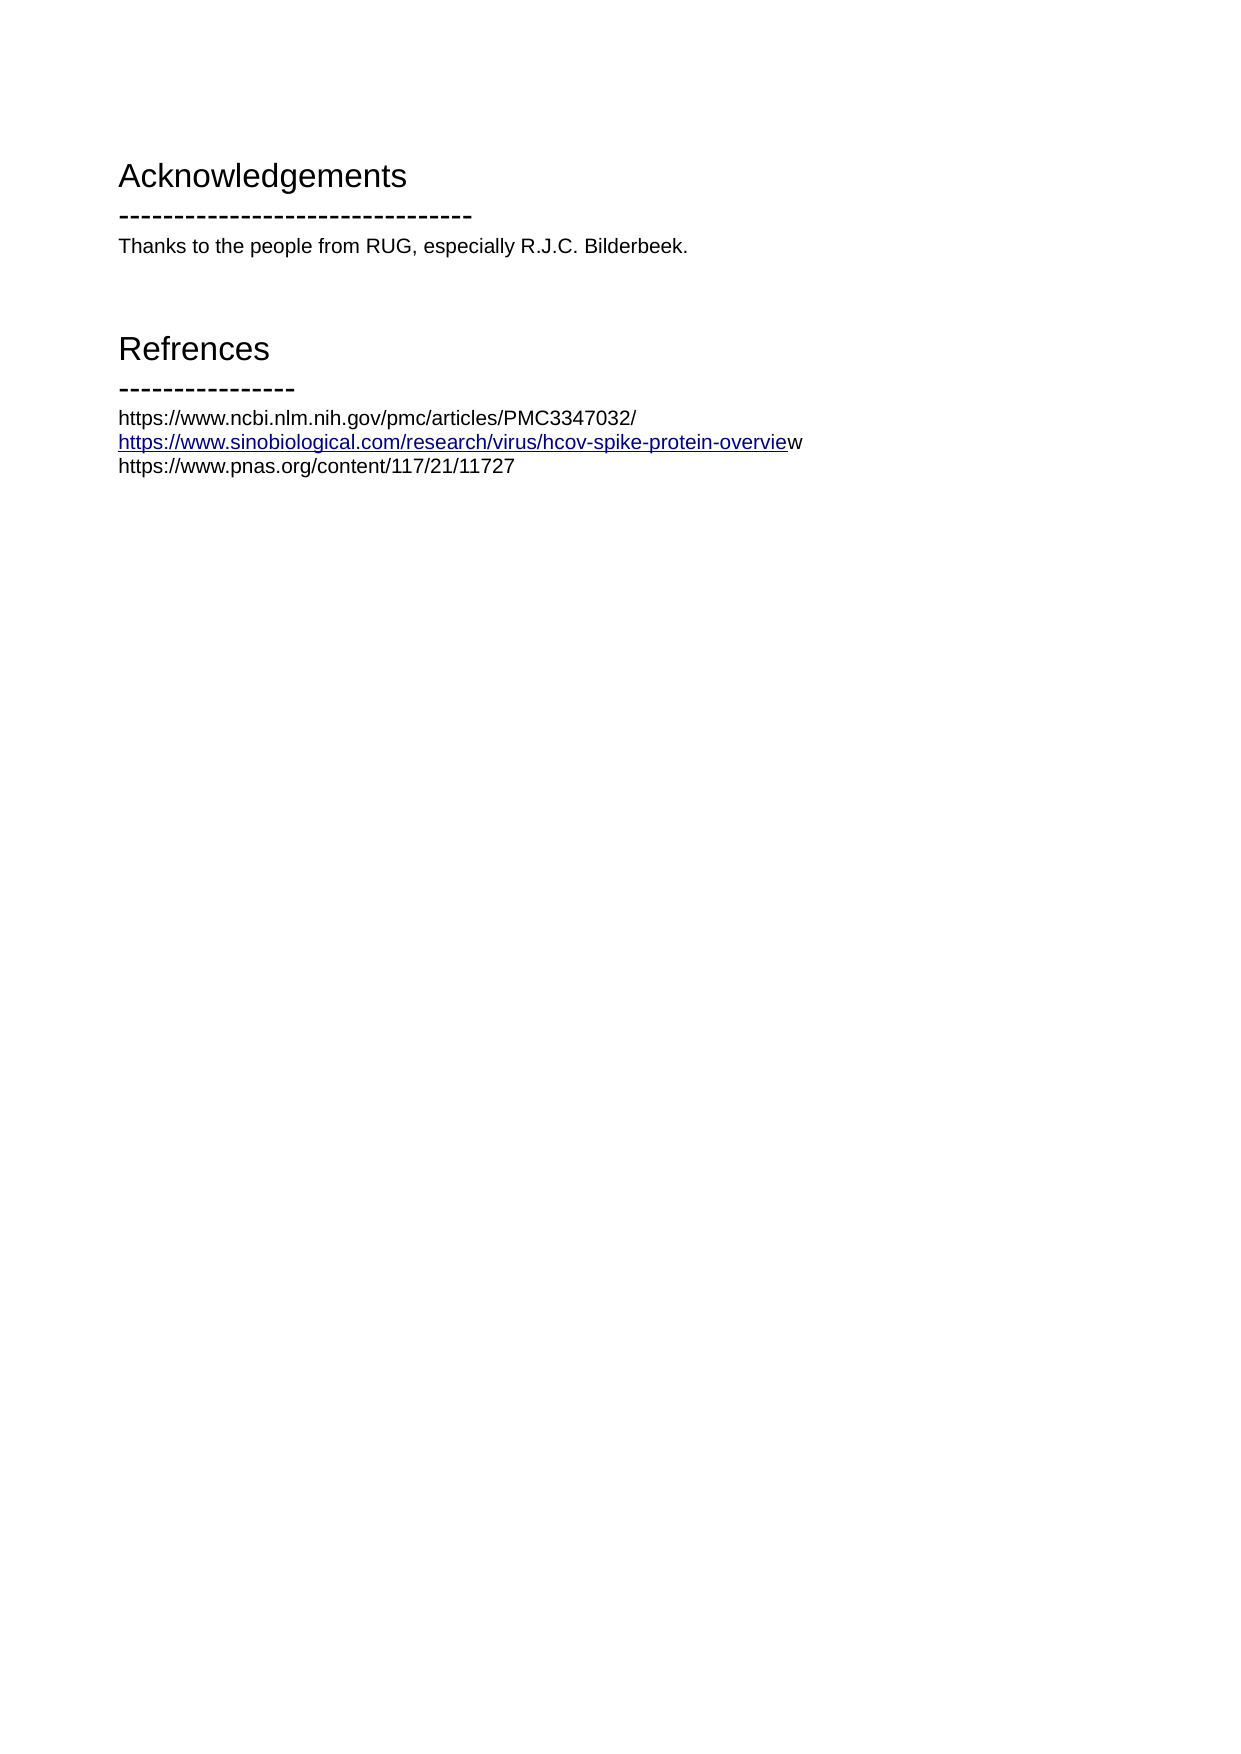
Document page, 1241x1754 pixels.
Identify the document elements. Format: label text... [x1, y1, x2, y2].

text https://www.pnas.org/content/117/21/11727 [118, 454, 1122, 478]
text https://www.sinobiological.com/research/virus/hcov-spike-protein-overview [118, 430, 1122, 454]
text ---------------- [118, 368, 1122, 406]
text -------------------------------- [118, 195, 1122, 233]
text Thanks to the people from RUG, especially R.J.C. Bilderbeek. [118, 233, 1122, 257]
text https://www.ncbi.nlm.nih.gov/pmc/articles/PMC3347032/ [118, 406, 1122, 430]
text Acknowledgements [118, 157, 1122, 195]
text Refrences [118, 329, 1122, 368]
